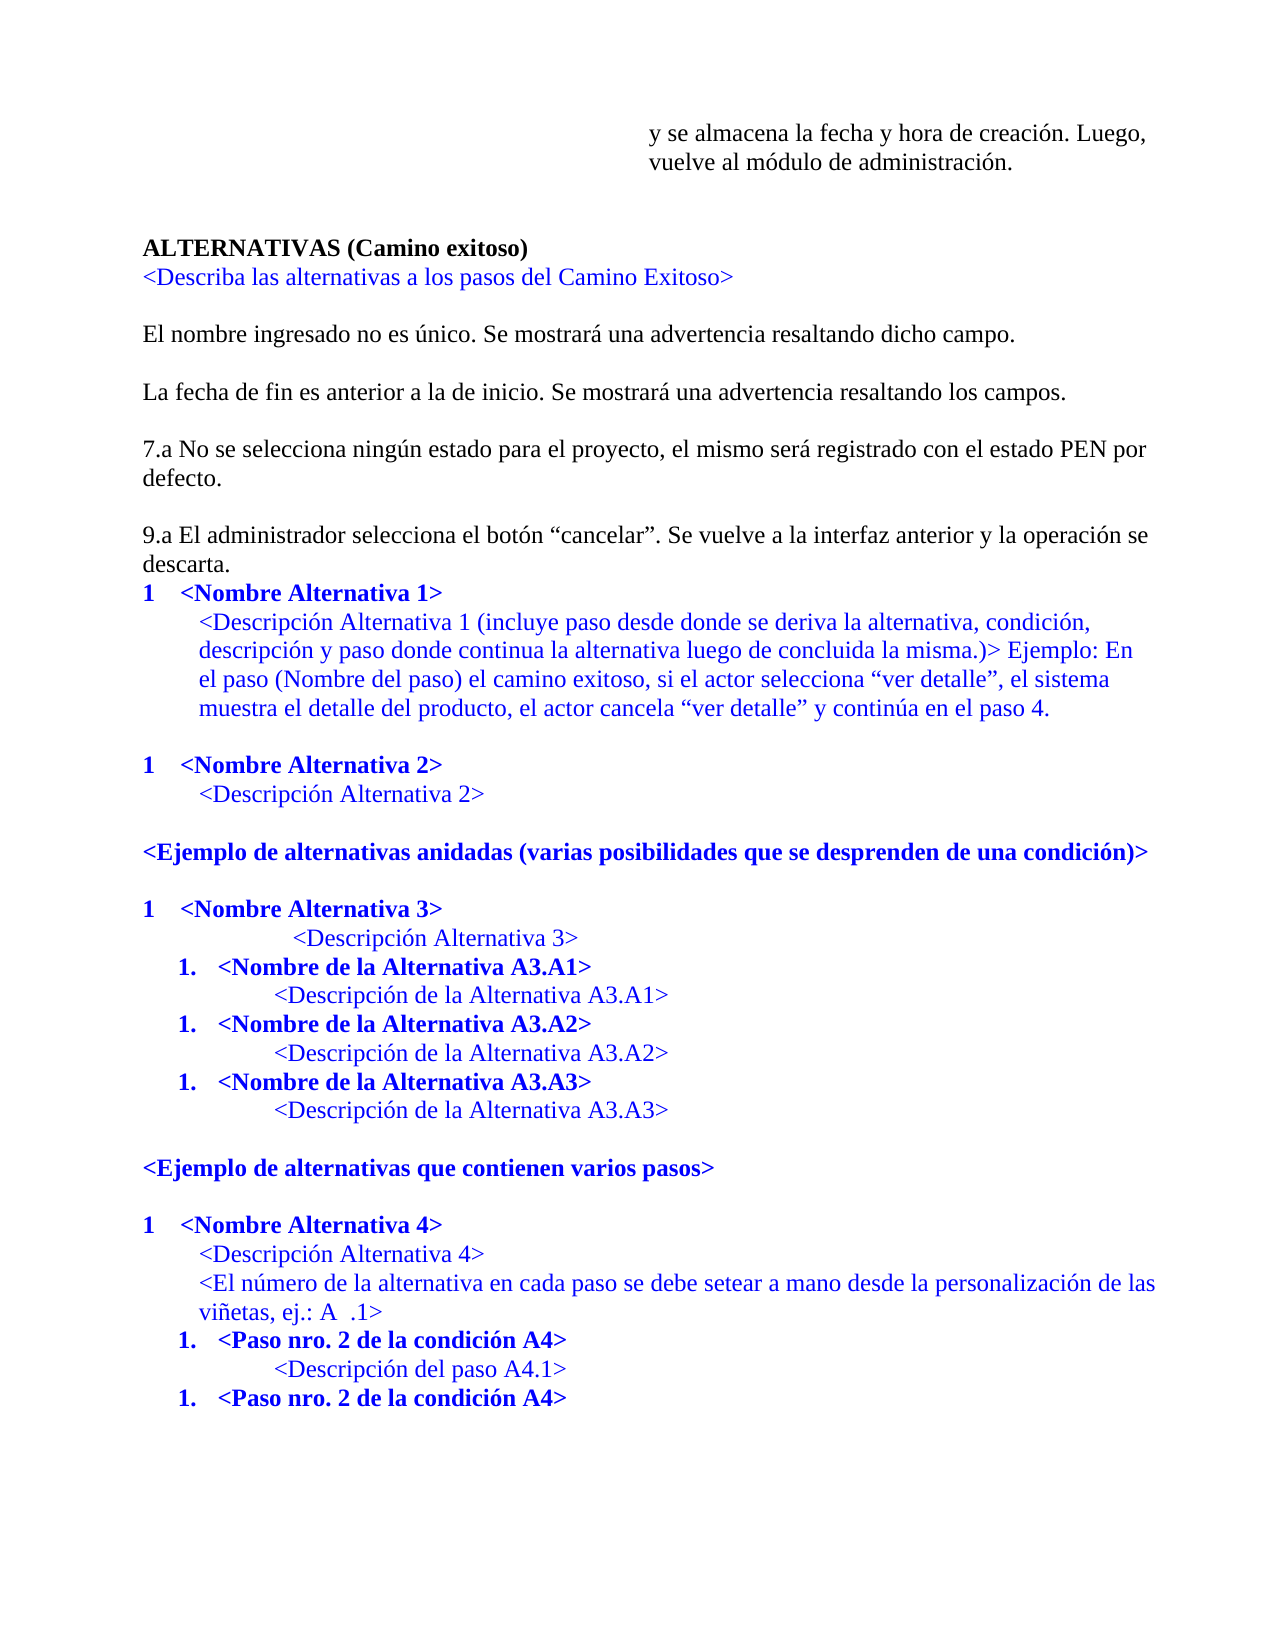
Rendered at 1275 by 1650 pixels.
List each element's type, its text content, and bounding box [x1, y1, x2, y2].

table_cell <Describa las alternativas a los pasos del Camino Exitoso> El nombre ingresado no es único. Se mostrará una advertencia resaltando dicho campo. La fecha de fin es anterior a la de inicio. Se mostrará una advertencia resaltando los campos. 7.a No se selecciona ningún estado para el proyecto, el mismo será registrado con el estado PEN por defecto. 9.a El administrador selecciona el botón “cancelar”. Se vuelve a la interfaz anterior y la operación se descarta. <Nombre Alternativa 1> <Descripción Alternativa 1 (incluye paso desde donde se deriva la alternativa, condición, descripción y paso donde continua la alternativa luego de concluida la misma.)> Ejemplo: En el paso (Nombre del paso) el camino exitoso, si el actor selecciona “ver detalle”, el sistema muestra el detalle del producto, el actor cancela “ver detalle” y continúa en el paso 4. <Nombre Alternativa 2> <Descripción Alternativa 2> <Ejemplo de alternativas anidadas (varias posibilidades que se desprenden de una condición)> <Nombre Alternativa 3> <Descripción Alternativa 3> <Nombre de la Alternativa A3.A1> <Descripción de la Alternativa A3.A1> <Nombre de la Alternativa A3.A2> <Descripción de la Alternativa A3.A2> <Nombre de la Alternativa A3.A3> <Descripción de la Alternativa A3.A3> <Ejemplo de alternativas que contienen varios pasos> <Nombre Alternativa 4> <Descripción Alternativa 4> <El número de la alternativa en cada paso se debe setear a mano desde la personalización de las viñetas, ej.: A4.1> <Paso nro. 2 de la condición A4> <Descripción del paso A4.1> <Paso nro. 2 de la condición A4> [142, 262, 1157, 1412]
table_header ALTERNATIVAS (Camino exitoso) [142, 233, 1157, 262]
table_cell y se almacena la fecha y hora de creación. Luego, vuelve al módulo de administración. [649, 118, 1157, 176]
table_cell [141, 118, 649, 176]
